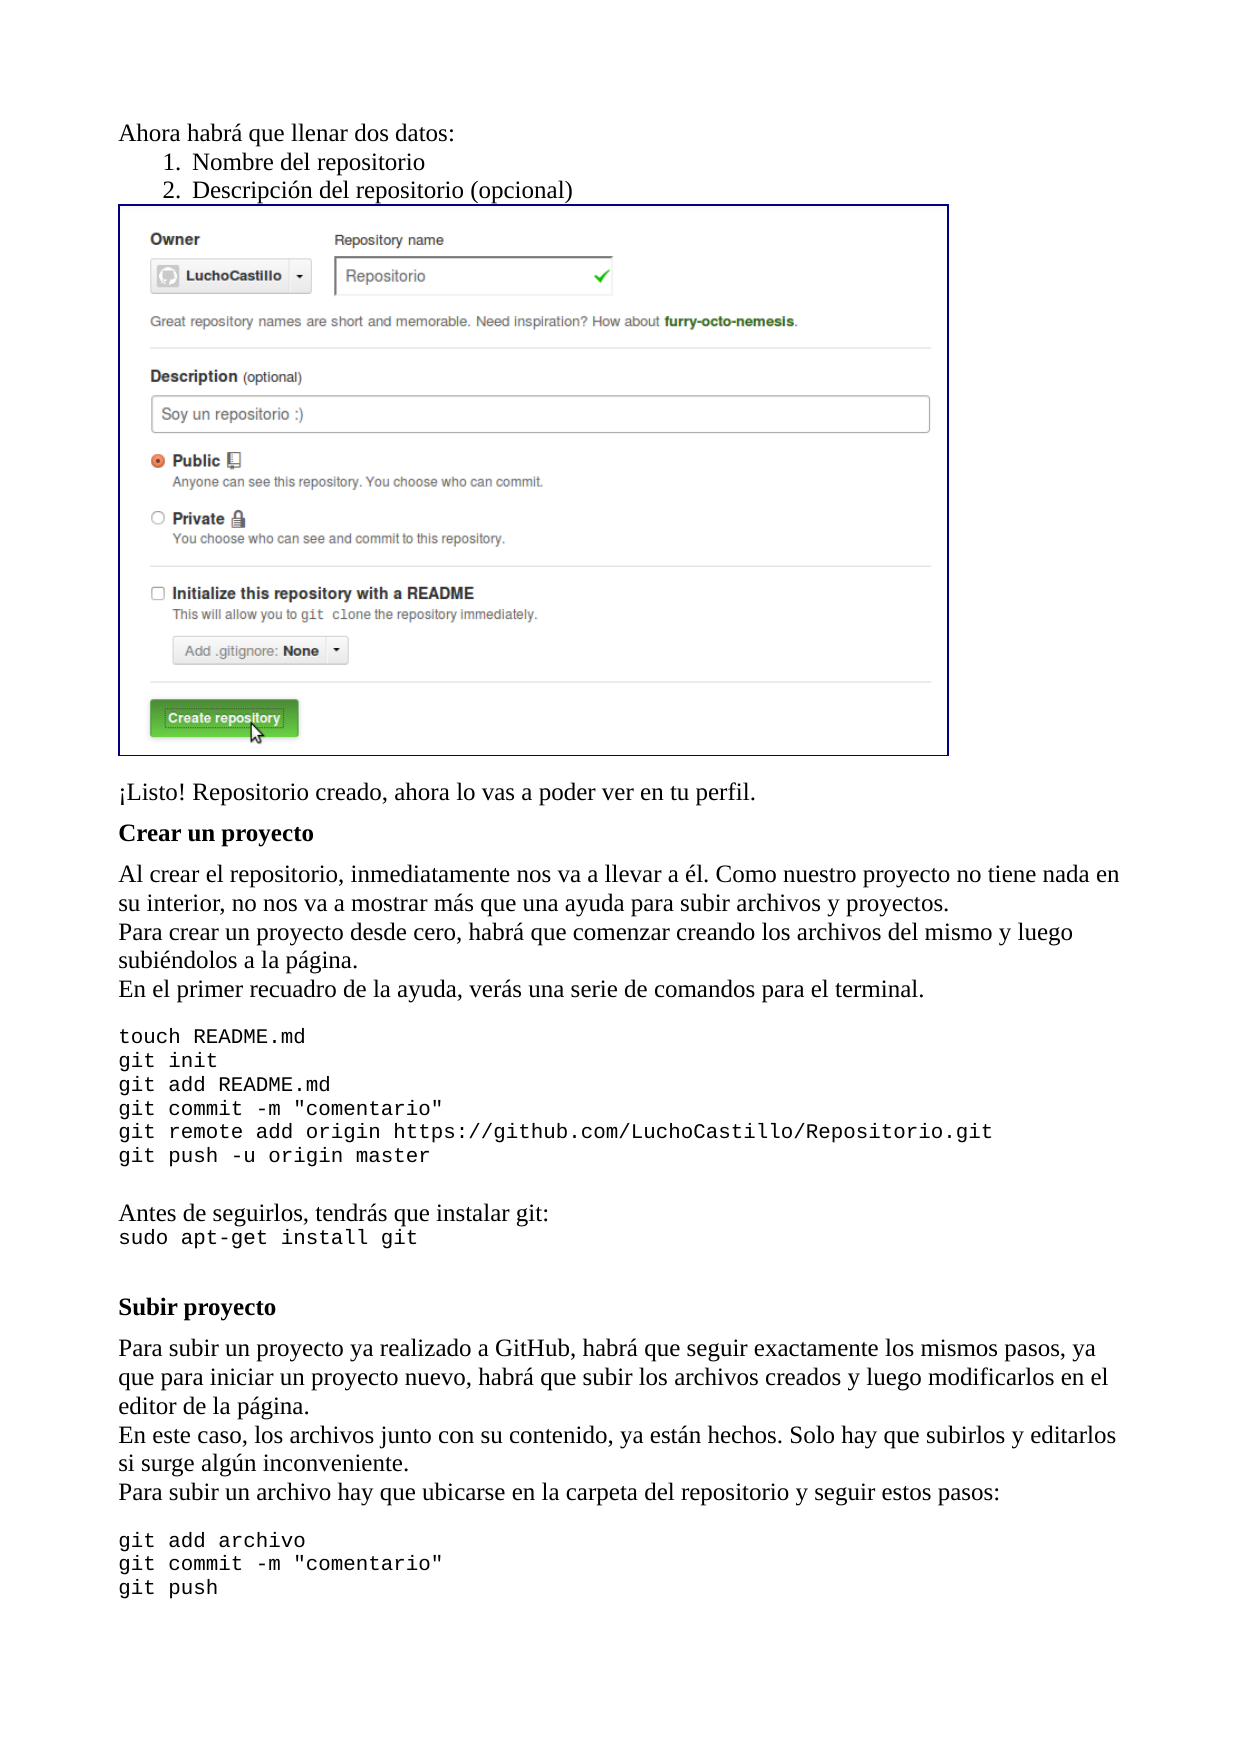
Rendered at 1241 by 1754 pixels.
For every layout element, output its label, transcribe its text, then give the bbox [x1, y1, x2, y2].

text En este caso, los archivos junto con su contenido, ya están hechos. Solo hay que subirlos y editarlos si surge algún inconveniente. [118, 1420, 1122, 1477]
text git push [118, 1577, 1122, 1601]
subtitle Subir proyecto [118, 1292, 1122, 1321]
text sudo apt-get install git [118, 1227, 1122, 1250]
text Antes de seguirlos, tendrás que instalar git: [118, 1198, 1122, 1227]
text git remote add origin https://github.com/LuchoCastillo/Repositorio.git [118, 1121, 1122, 1145]
text ¡Listo! Repositorio creado, ahora lo vas a poder ver en tu perfil. [118, 777, 1122, 805]
text git commit -m "comentario" [118, 1097, 1122, 1121]
list Descripción del repositorio (opcional) [162, 176, 1122, 204]
subtitle Crear un proyecto [118, 818, 1122, 847]
text git add archivo [118, 1530, 1122, 1553]
list Nombre del repositorio [162, 147, 1122, 176]
text touch README.md [118, 1027, 1122, 1050]
text git init [118, 1050, 1122, 1074]
text Para subir un proyecto ya realizado a GitHub, habrá que seguir exactamente los mismos pasos, ya que para iniciar un proyecto nuevo, habrá que subir los archivos creados y luego modificarlos en el editor de la página. [118, 1333, 1122, 1420]
text En el primer recuadro de la ayuda, verás una serie de comandos para el terminal. [118, 974, 1122, 1003]
text Ahora habrá que llenar dos datos: [118, 118, 1122, 147]
picture [120, 206, 947, 755]
text Para crear un proyecto desde cero, habrá que comenzar creando los archivos del mismo y luego subiéndolos a la página. [118, 917, 1122, 974]
text git commit -m "comentario" [118, 1553, 1122, 1577]
text Para subir un archivo hay que ubicarse en la carpeta del repositorio y seguir estos pasos: [118, 1477, 1122, 1506]
text git push -u origin master [118, 1145, 1122, 1168]
text git add README.md [118, 1074, 1122, 1097]
text Al crear el repositorio, inmediatamente nos va a llevar a él. Como nuestro proyecto no tiene nada en su interior, no nos va a mostrar más que una ayuda para subir archivos y proyectos. [118, 859, 1122, 917]
